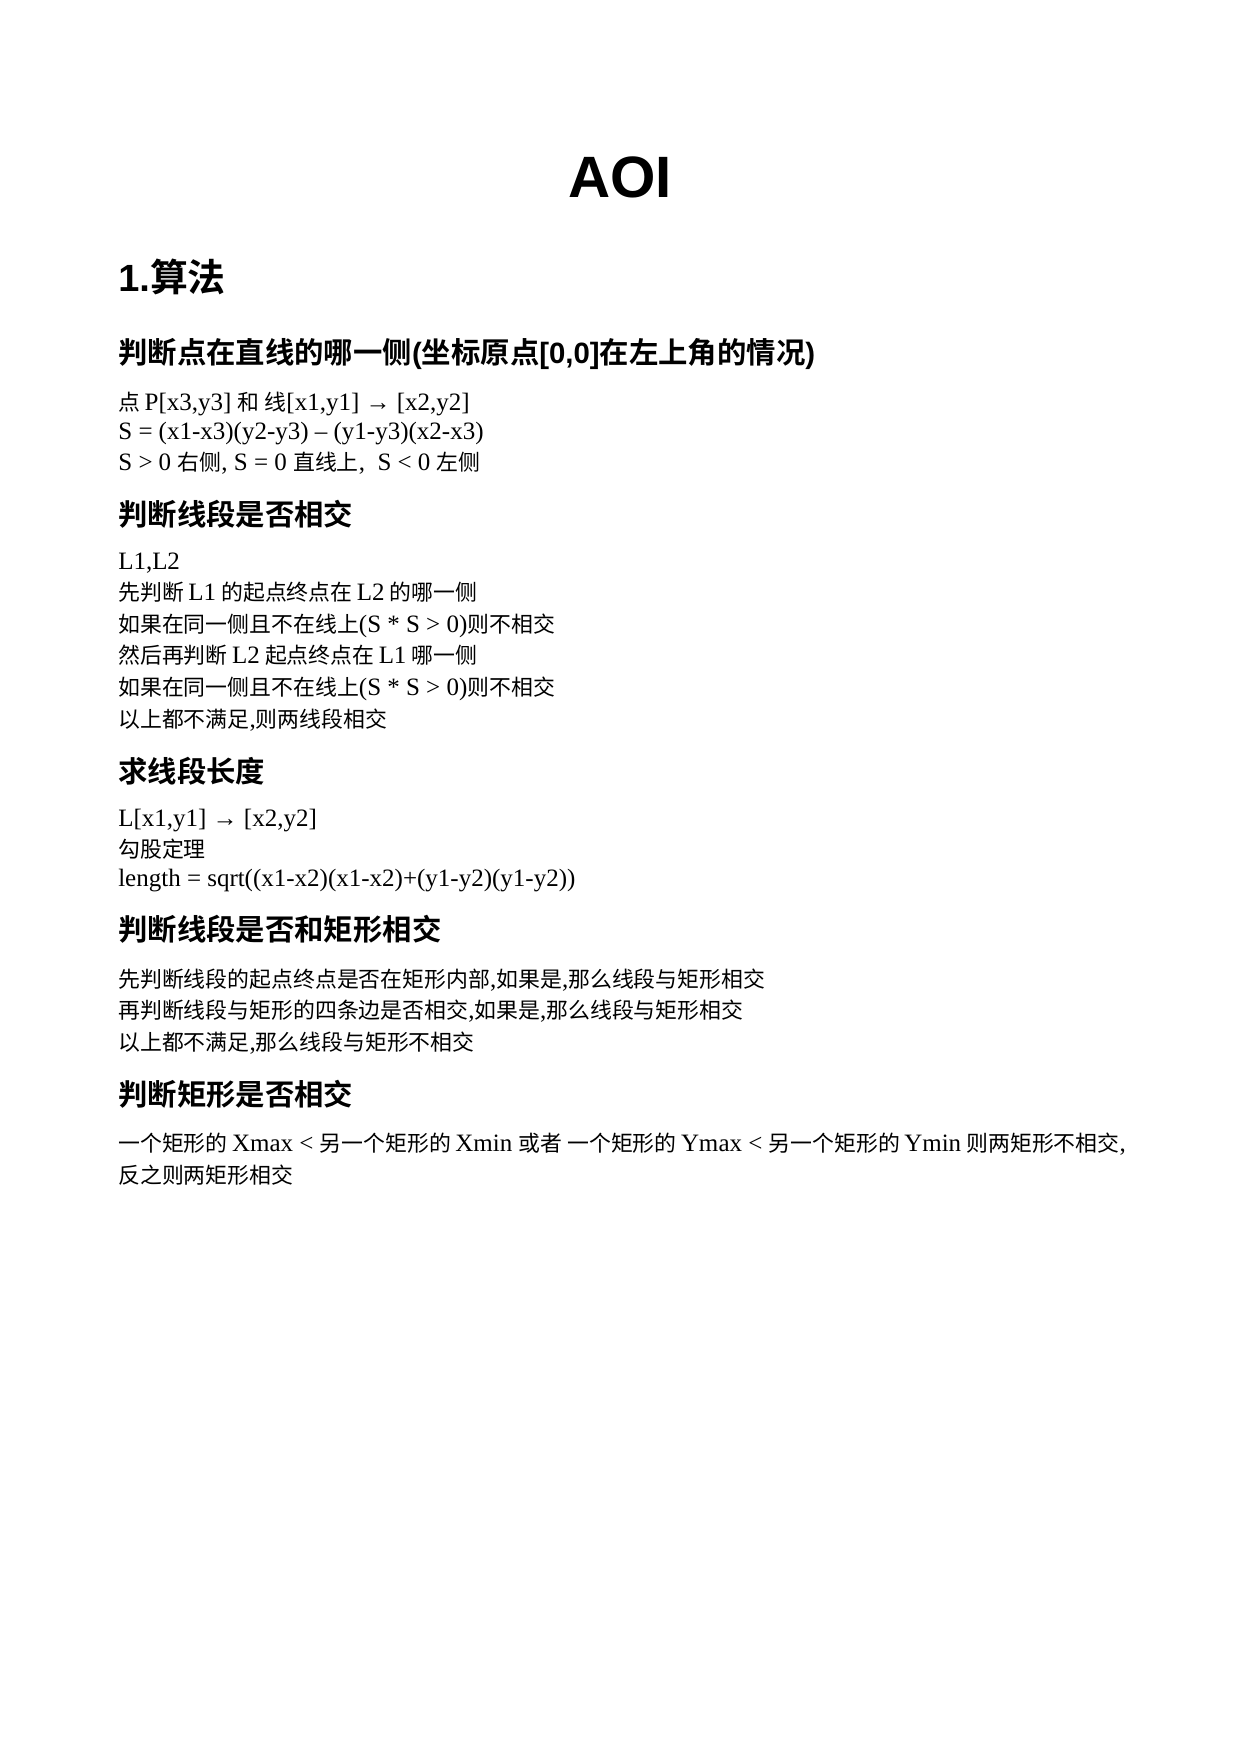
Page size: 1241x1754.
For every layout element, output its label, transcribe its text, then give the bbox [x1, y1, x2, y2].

text L[x1,y1] → [x2,y2] [118, 803, 1122, 832]
subtitle 求线段长度 [118, 748, 1122, 791]
text 再判断线段与矩形的四条边是否相交,如果是,那么线段与矩形相交 [118, 993, 1122, 1025]
text 先判断线段的起点终点是否在矩形内部,如果是,那么线段与矩形相交 [118, 962, 1122, 993]
subtitle 1.算法 [118, 248, 1122, 303]
text 点P[x3,y3] 和 线[x1,y1] → [x2,y2] [118, 385, 1122, 416]
title AOI [118, 143, 1122, 210]
subtitle 判断点在直线的哪一侧(坐标原点[0,0]在左上角的情况) [118, 330, 1122, 372]
text 以上都不满足,则两线段相交 [118, 702, 1122, 733]
subtitle 判断线段是否和矩形相交 [118, 907, 1122, 949]
text S = (x1-x3)(y2-y3) – (y1-y3)(x2-x3) [118, 416, 1122, 445]
text 如果在同一侧且不在线上(S * S > 0)则不相交 [118, 607, 1122, 638]
text 然后再判断L2起点终点在L1哪一侧 [118, 638, 1122, 670]
text length = sqrt((x1-x2)(x1-x2)+(y1-y2)(y1-y2)) [118, 863, 1122, 892]
text 如果在同一侧且不在线上(S * S > 0)则不相交 [118, 670, 1122, 702]
text S > 0 右侧, S = 0 直线上, S < 0 左侧 [118, 445, 1122, 477]
text 先判断L1的起点终点在L2的哪一侧 [118, 575, 1122, 607]
text 以上都不满足,那么线段与矩形不相交 [118, 1025, 1122, 1057]
text 一个矩形的Xmax < 另一个矩形的Xmin 或者 一个矩形的Ymax < 另一个矩形的Ymin则两矩形不相交,反之则两矩形相交 [118, 1126, 1122, 1190]
text L1,L2 [118, 546, 1122, 575]
subtitle 判断矩形是否相交 [118, 1071, 1122, 1114]
text 勾股定理 [118, 832, 1122, 863]
subtitle 判断线段是否相交 [118, 491, 1122, 534]
